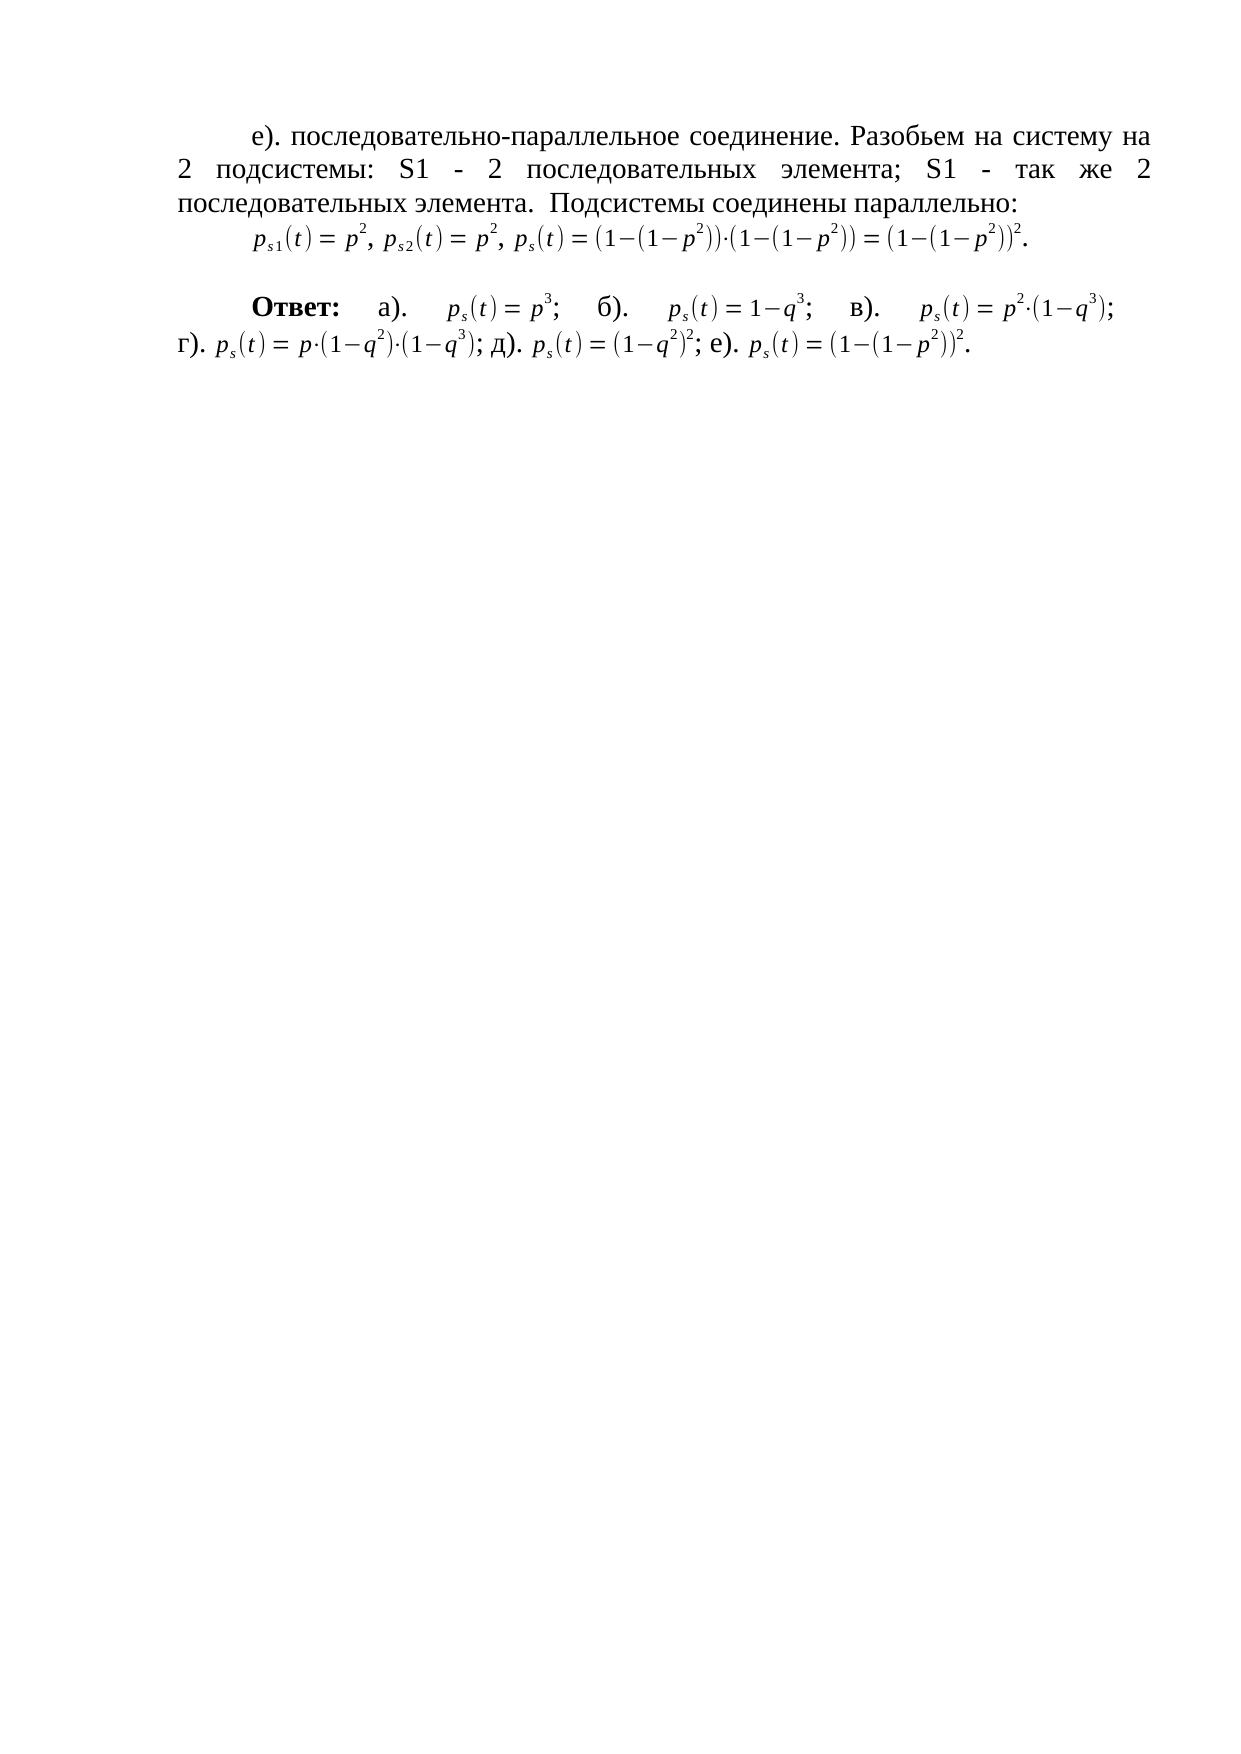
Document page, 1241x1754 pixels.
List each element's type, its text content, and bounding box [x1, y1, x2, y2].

text , , . [177, 219, 1152, 255]
text е). последовательно-параллельное соединение. Разобьем на систему на 2 подсистемы: S1 - 2 последовательных элемента; S1 - так же 2 последовательных элемента. Подсистемы соединены параллельно: [177, 118, 1152, 219]
text Ответ: а). ; б). ; в). ; г). ; д). ; е). . [177, 289, 1152, 362]
